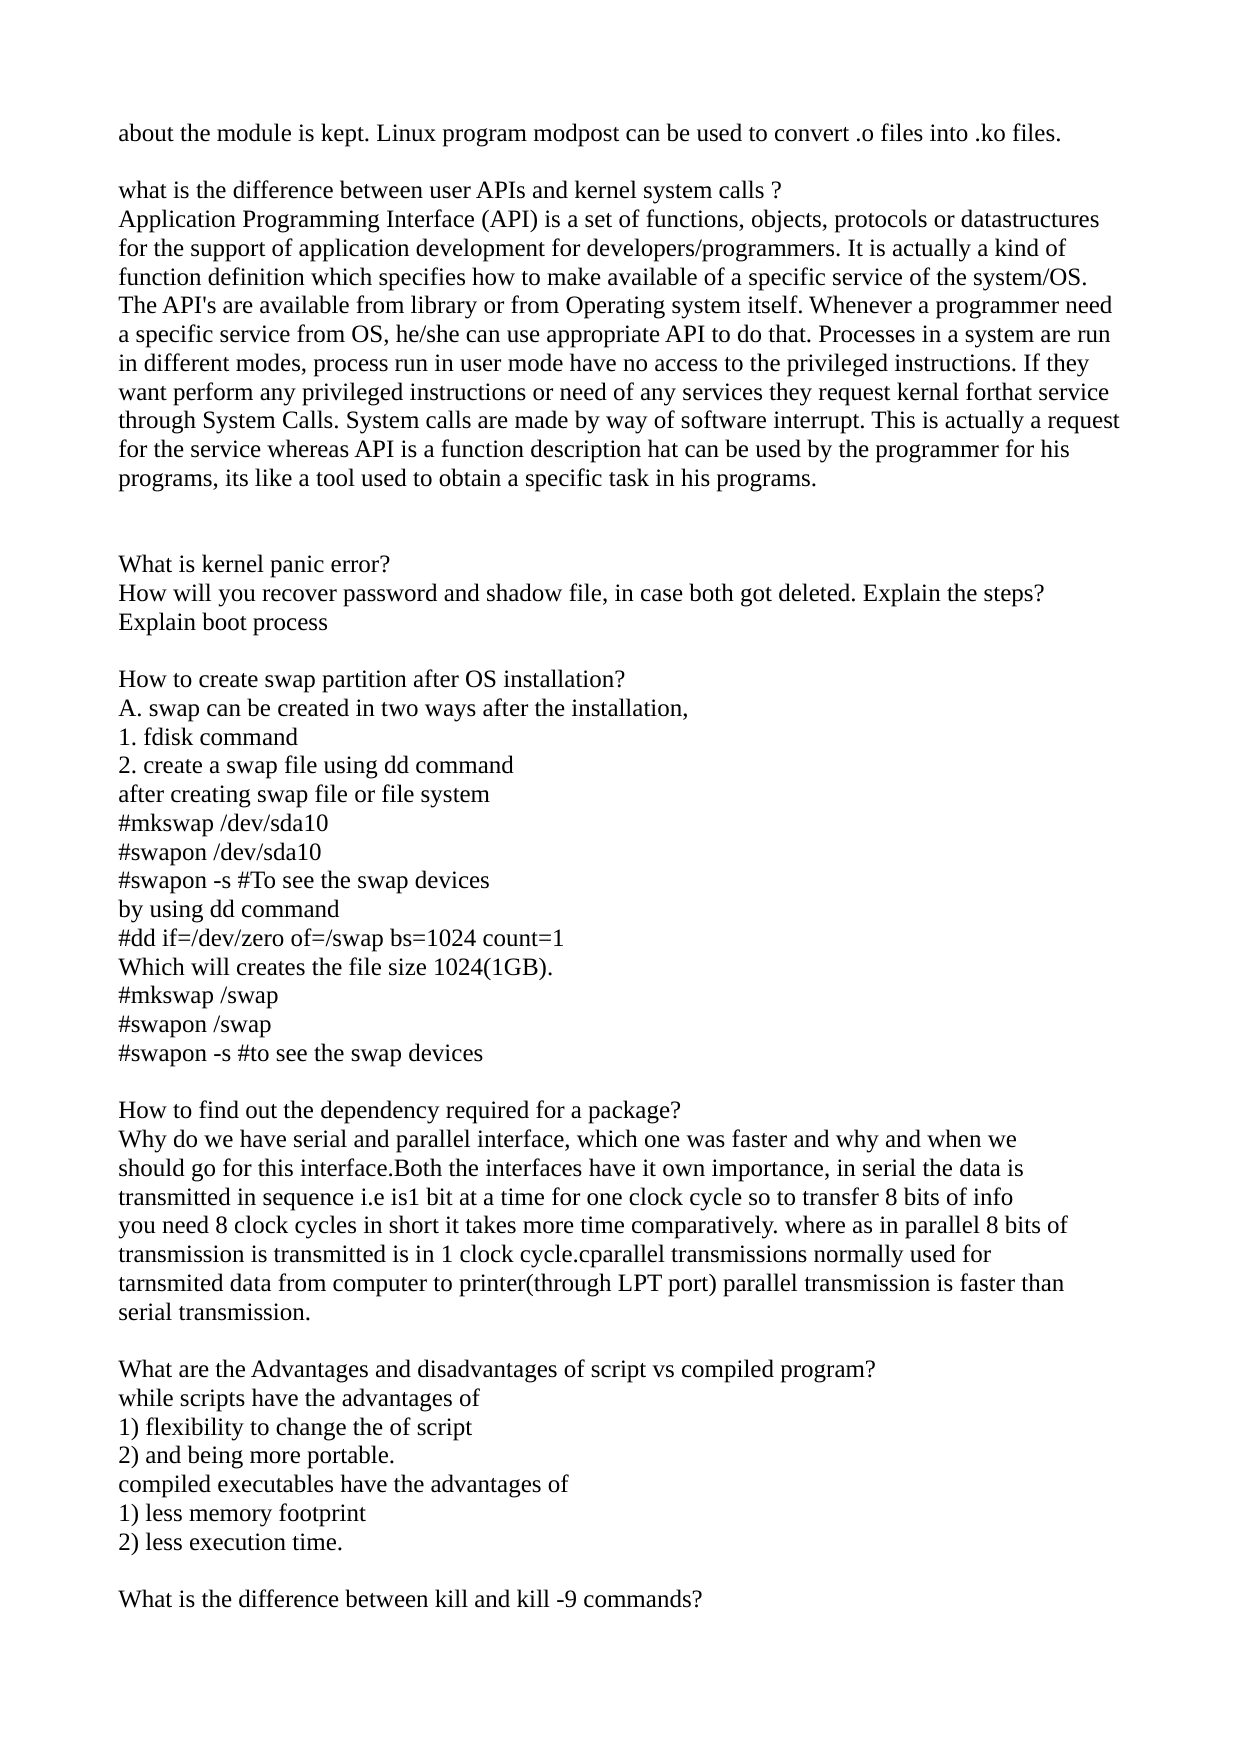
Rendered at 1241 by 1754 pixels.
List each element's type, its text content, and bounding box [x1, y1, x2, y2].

text Application Programming Interface (API) is a set of functions, objects, protocols or datastructures for the support of application development for developers/programmers. It is actually a kind of [118, 204, 1122, 262]
text what is the difference between user APIs and kernel system calls ? [118, 176, 1122, 204]
text Why do we have serial and parallel interface, which one was faster and why and when we [118, 1124, 1122, 1153]
text programs, its like a tool used to obtain a specific task in his programs. [118, 463, 1122, 492]
text after creating swap file or file system [118, 779, 1122, 808]
text What is kernel panic error? [118, 549, 1122, 578]
text Which will creates the file size 1024(1GB). [118, 952, 1122, 981]
text function definition which specifies how to make available of a specific service of the system/OS. The API's are available from library or from Operating system itself. Whenever a programmer need a specific service from OS, he/she can use appropriate API to do that. Processes in a system are run in different modes, process run in user mode have no access to the privileged instructions. If they want perform any privileged instructions or need of any services they request kernal forthat service through System Calls. System calls are made by way of software interrupt. This is actually a request for the service whereas API is a function description hat can be used by the programmer for his [118, 262, 1122, 463]
text 1) flexibility to change the of script [118, 1412, 1122, 1441]
text while scripts have the advantages of [118, 1383, 1122, 1412]
text A. swap can be created in two ways after the installation, [118, 693, 1122, 722]
text #swapon /dev/sda10 [118, 837, 1122, 866]
text What is the difference between kill and kill -9 commands? [118, 1584, 1122, 1613]
text 2) less execution time. [118, 1527, 1122, 1556]
text 1) less memory footprint [118, 1498, 1122, 1527]
text Explain boot process [118, 607, 1122, 636]
text you need 8 clock cycles in short it takes more time comparatively. where as in parallel 8 bits of transmission is transmitted is in 1 clock cycle.cparallel transmissions normally used for [118, 1211, 1122, 1268]
text about the module is kept. Linux program modpost can be used to convert .o files into .ko files. [118, 118, 1122, 147]
text How will you recover password and shadow file, in case both got deleted. Explain the steps? [118, 578, 1122, 607]
text 1. fdisk command [118, 722, 1122, 751]
text should go for this interface.Both the interfaces have it own importance, in serial the data is transmitted in sequence i.e is1 bit at a time for one clock cycle so to transfer 8 bits of info [118, 1153, 1122, 1211]
text How to find out the dependency required for a package? [118, 1096, 1122, 1124]
text tarnsmited data from computer to printer(through LPT port) parallel transmission is faster than serial transmission. [118, 1268, 1122, 1326]
text #mkswap /dev/sda10 [118, 808, 1122, 837]
text What are the Advantages and disadvantages of script vs compiled program? [118, 1354, 1122, 1383]
text by using dd command [118, 894, 1122, 923]
text #swapon -s #To see the swap devices [118, 866, 1122, 894]
text #mkswap /swap [118, 981, 1122, 1009]
text 2. create a swap file using dd command [118, 751, 1122, 779]
text compiled executables have the advantages of [118, 1469, 1122, 1498]
text #swapon -s #to see the swap devices [118, 1038, 1122, 1067]
text #swapon /swap [118, 1009, 1122, 1038]
text 2) and being more portable. [118, 1441, 1122, 1469]
text How to create swap partition after OS installation? [118, 664, 1122, 693]
text #dd if=/dev/zero of=/swap bs=1024 count=1 [118, 923, 1122, 952]
